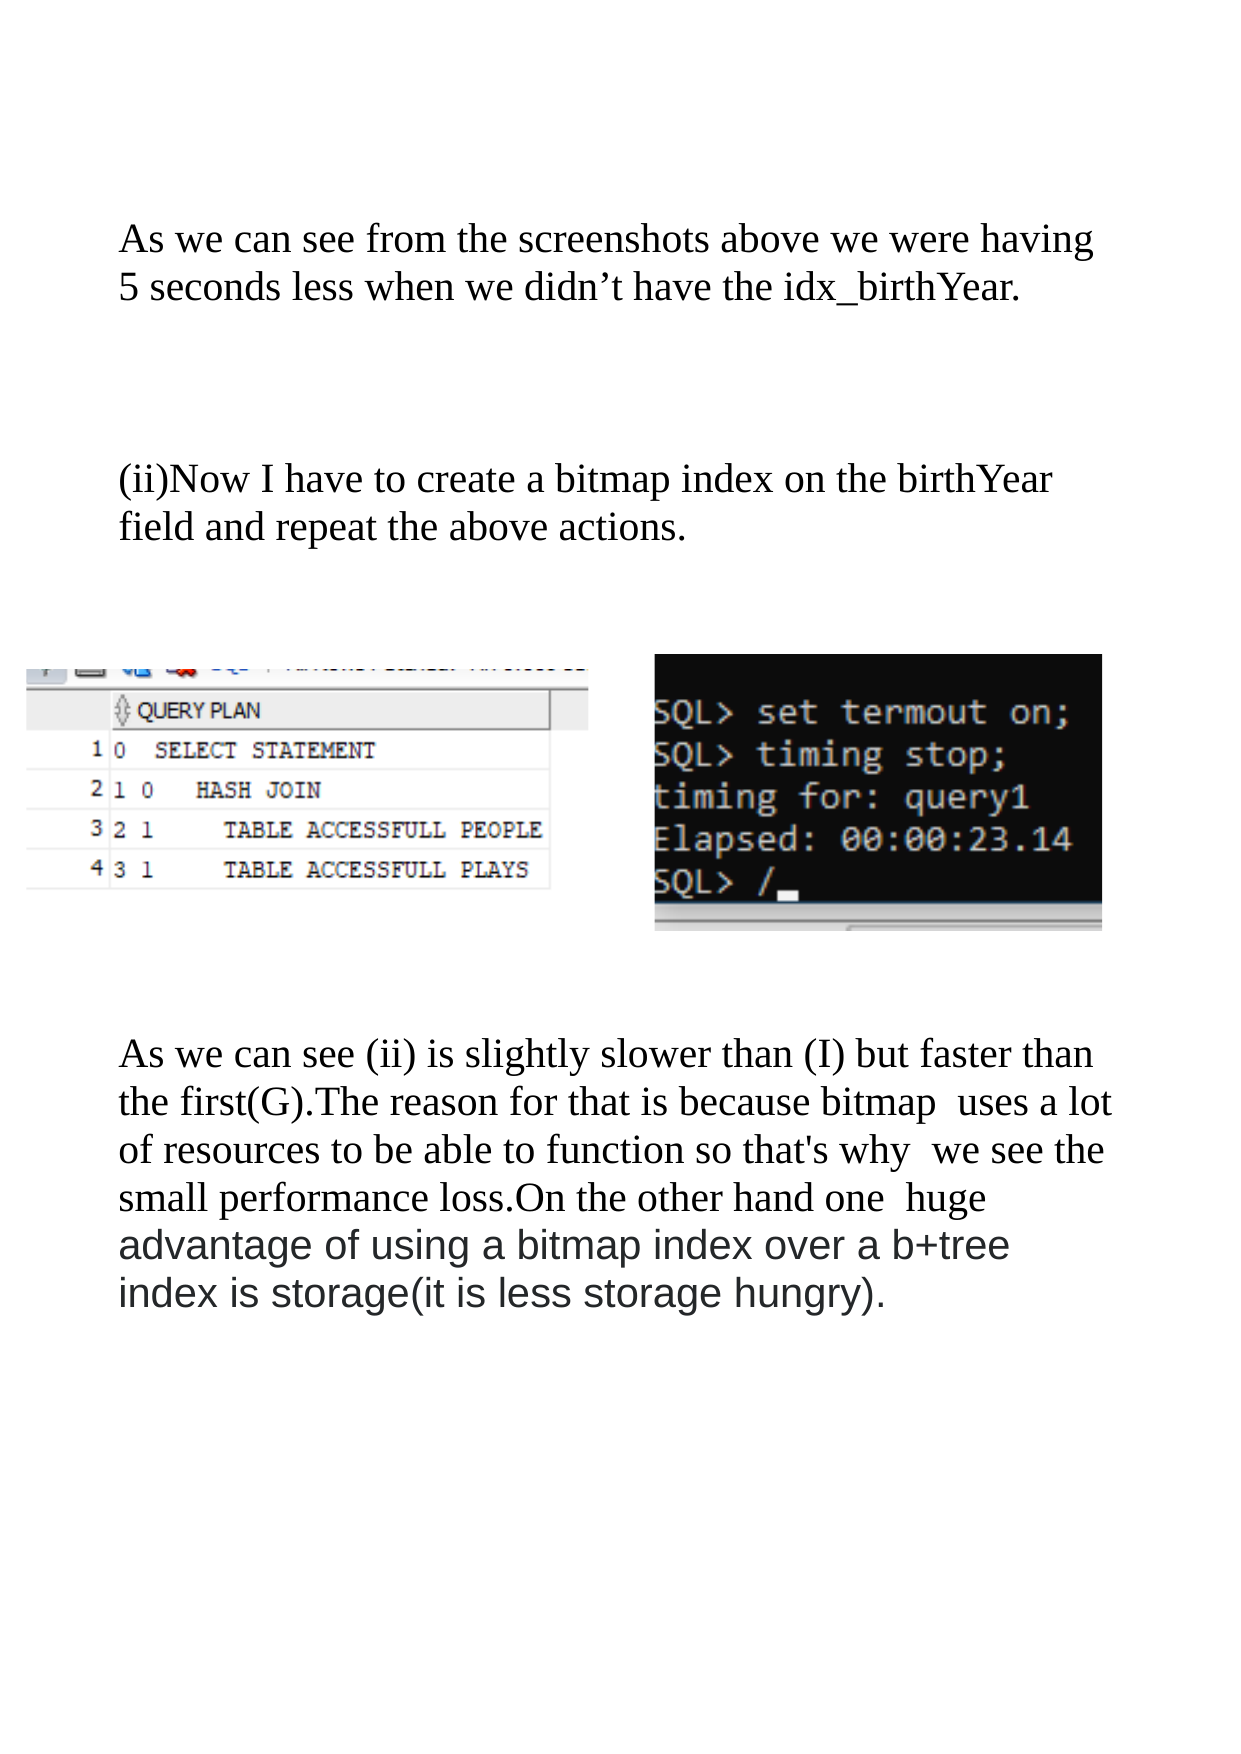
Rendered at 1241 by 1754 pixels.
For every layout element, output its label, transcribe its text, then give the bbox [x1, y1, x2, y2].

text As we can see from the screenshots above we were having 5 seconds less when we didn’t have the idx_birthYear. [118, 214, 1122, 310]
picture [26, 669, 589, 900]
text As we can see (ii) is slightly slower than (I) but faster than the first(G).The reason for that is because bitmap uses a lot of resources to be able to function so that's why we see the small performance loss.On the other hand one huge advantage of using a bitmap index over a b+tree index is storage(it is less storage hungry). [118, 1028, 1122, 1316]
picture [654, 654, 1103, 931]
text (ii)Now I have to create a bitmap index on the birthYear field and repeat the above actions. [118, 453, 1122, 549]
